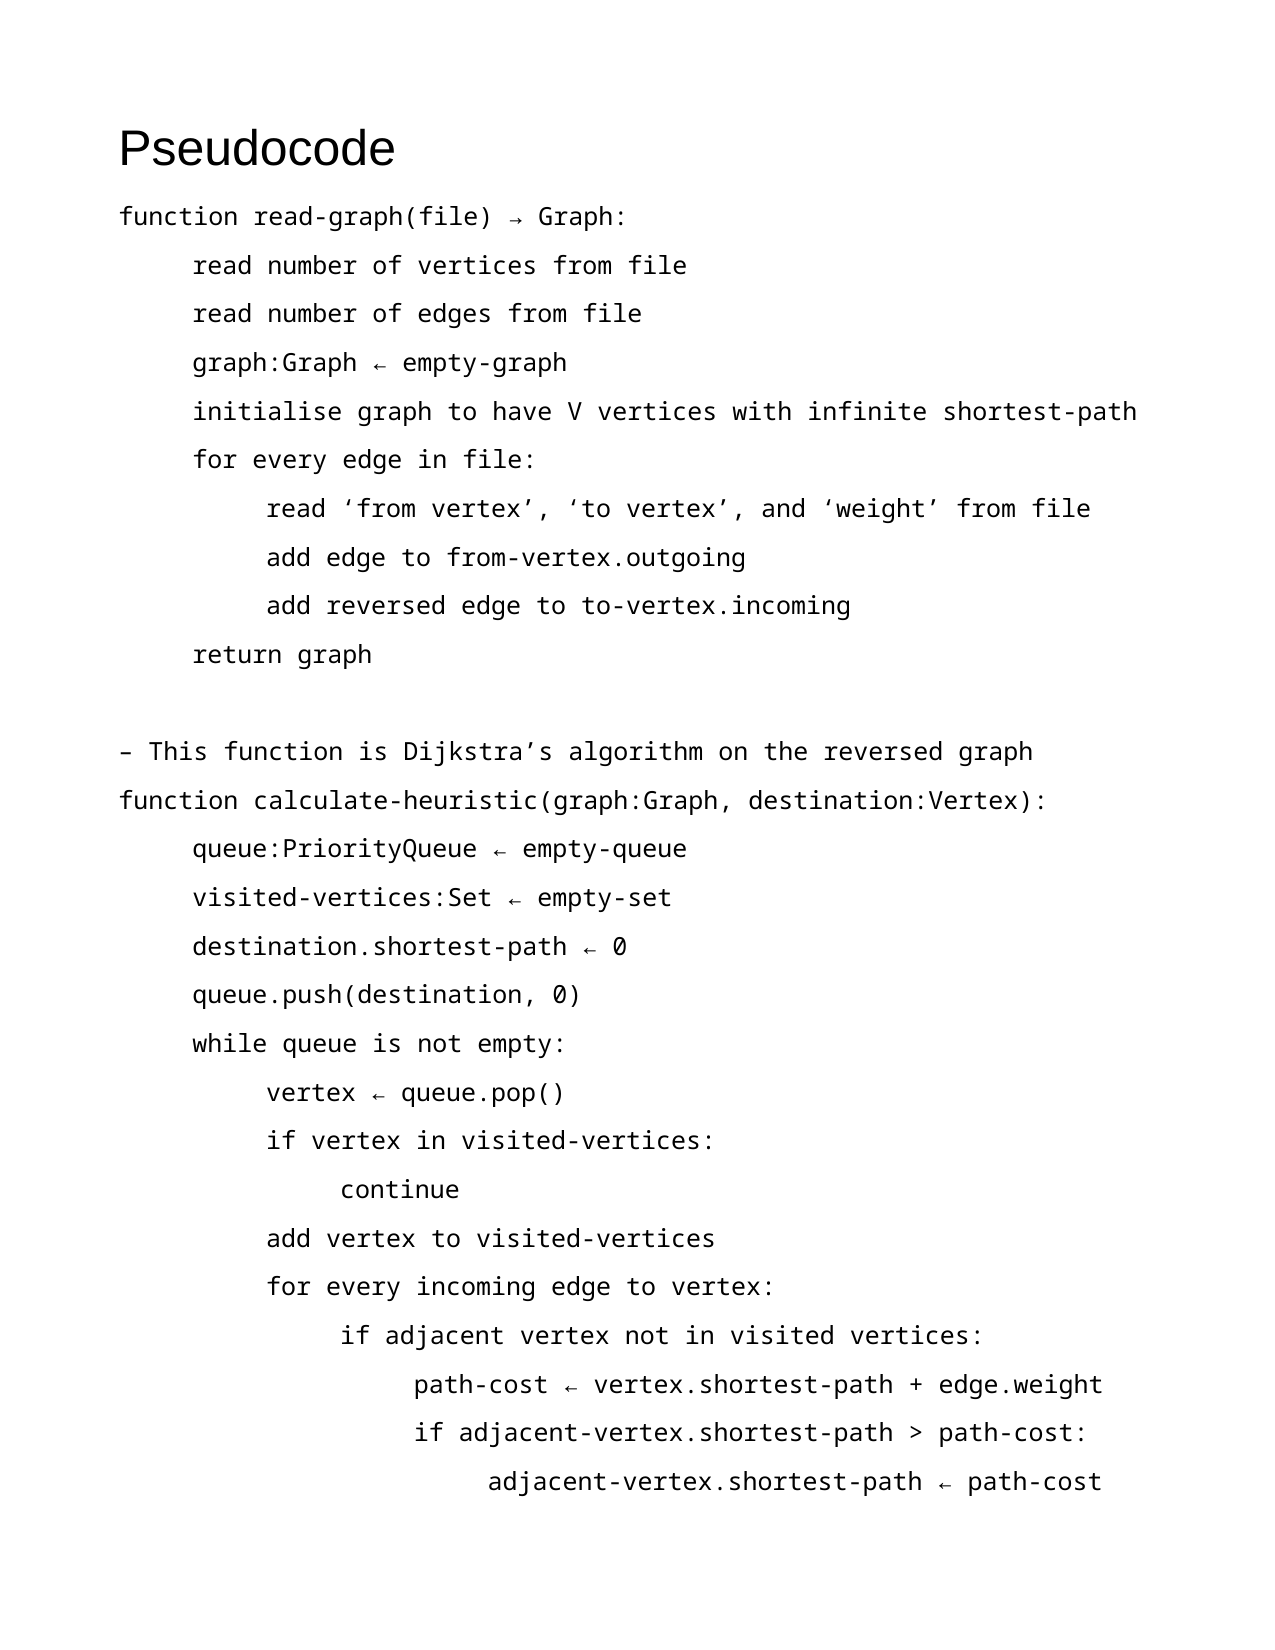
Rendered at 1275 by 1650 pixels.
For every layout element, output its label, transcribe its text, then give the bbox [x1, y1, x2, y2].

text while queue is not empty: [118, 1026, 1157, 1060]
text function read-graph(file) → Graph: [118, 199, 1157, 233]
text if adjacent-vertex.shortest-path > path-cost: [118, 1415, 1157, 1449]
text read ‘from vertex’, ‘to vertex’, and ‘weight’ from file [118, 491, 1157, 525]
text – This function is Dijkstra’s algorithm on the reversed graph [118, 734, 1157, 768]
text continue [118, 1172, 1157, 1206]
text read number of vertices from file [118, 247, 1157, 281]
text if adjacent vertex not in visited vertices: [118, 1318, 1157, 1352]
text Pseudocode [118, 118, 1157, 176]
text queue:PriorityQueue ← empty-queue [118, 831, 1157, 865]
text vertex ← queue.pop() [118, 1074, 1157, 1108]
text graph:Graph ← empty-graph [118, 345, 1157, 379]
text destination.shortest-path ← 0 [118, 928, 1157, 962]
text add vertex to visited-vertices [118, 1220, 1157, 1254]
text for every incoming edge to vertex: [118, 1269, 1157, 1303]
text add reversed edge to to-vertex.incoming [118, 588, 1157, 622]
text add edge to from-vertex.outgoing [118, 539, 1157, 573]
text initialise graph to have V vertices with infinite shortest-path [118, 393, 1157, 427]
text adjacent-vertex.shortest-path ← path-cost [118, 1463, 1157, 1498]
text if vertex in visited-vertices: [118, 1123, 1157, 1157]
text read number of edges from file [118, 296, 1157, 330]
text return graph [118, 637, 1157, 671]
text function calculate-heuristic(graph:Graph, destination:Vertex): [118, 782, 1157, 817]
text visited-vertices:Set ← empty-set [118, 880, 1157, 914]
text for every edge in file: [118, 442, 1157, 476]
text path-cost ← vertex.shortest-path + edge.weight [118, 1366, 1157, 1400]
text queue.push(destination, 0) [118, 977, 1157, 1011]
